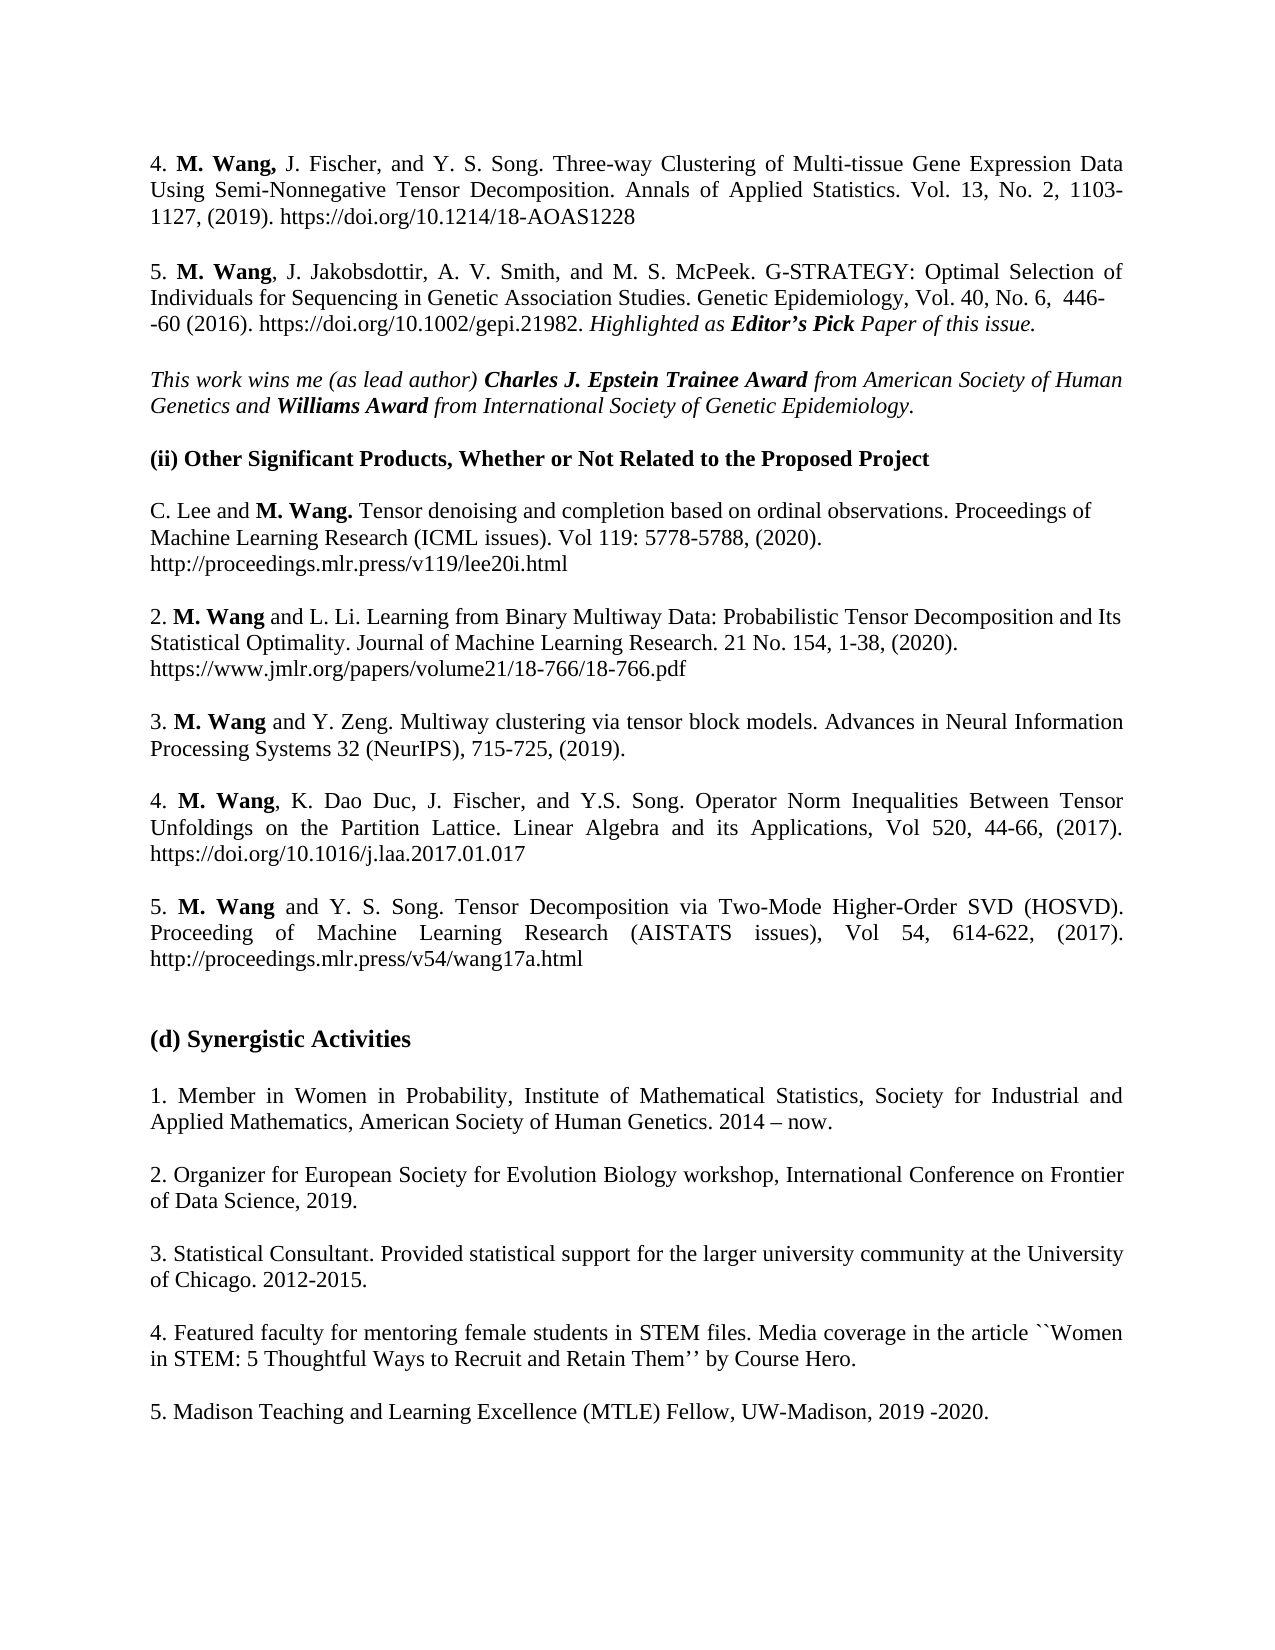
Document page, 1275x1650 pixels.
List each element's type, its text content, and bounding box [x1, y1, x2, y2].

text 5. M. Wang and Y. S. Song. Tensor Decomposition via Two-Mode Higher-Order SVD (HOSVD). Proceeding of Machine Learning Research (AISTATS issues), Vol 54, 614-622, (2017). http://proceedings.mlr.press/v54/wang17a.html [150, 893, 1125, 972]
text 4. Featured faculty for mentoring female students in STEM files. Media coverage in the article ``Women in STEM: 5 Thoughtful Ways to Recruit and Retain Them’’ by Course Hero. [150, 1319, 1125, 1372]
text C. Lee and M. Wang. Tensor denoising and completion based on ordinal observations. Proceedings of Machine Learning Research (ICML issues). Vol 119: 5778-5788, (2020). http://proceedings.mlr.press/v119/lee20i.html [150, 497, 1125, 576]
text 5. M. Wang, J. Jakobsdottir, A. V. Smith, and M. S. McPeek. G-STRATEGY: Optimal Selection of Individuals for Sequencing in Genetic Association Studies. Genetic Epidemiology, Vol. 40, No. 6, 446- [150, 258, 1125, 311]
text 3. M. Wang and Y. Zeng. Multiway clustering via tensor block models. Advances in Neural Information Processing Systems 32 (NeurIPS), 715-725, (2019). [150, 708, 1125, 761]
text 4. M. Wang, J. Fischer, and Y. S. Song. Three-way Clustering of Multi-tissue Gene Expression Data Using Semi-Nonnegative Tensor Decomposition. Annals of Applied Statistics. Vol. 13, No. 2, 1103-1127, (2019). https://doi.org/10.1214/18-AOAS1228 [150, 150, 1125, 229]
text 3. Statistical Consultant. Provided statistical support for the larger university community at the University of Chicago. 2012-2015. [150, 1240, 1125, 1293]
text (d) Synergistic Activities [150, 1024, 1125, 1053]
text -60 (2016). https://doi.org/10.1002/gepi.21982. Highlighted as Editor’s Pick Paper of this issue. [150, 311, 1125, 337]
text This work wins me (as lead author) Charles J. Epstein Trainee Award from American Society of Human Genetics and Williams Award from International Society of Genetic Epidemiology. [150, 366, 1125, 418]
text 1. Member in Women in Probability, Institute of Mathematical Statistics, Society for Industrial and Applied Mathematics, American Society of Human Genetics. 2014 – now. [150, 1082, 1125, 1135]
text (ii) Other Significant Products, Whether or Not Related to the Proposed Project [150, 445, 1125, 471]
text 2. M. Wang and L. Li. Learning from Binary Multiway Data: Probabilistic Tensor Decomposition and Its Statistical Optimality. Journal of Machine Learning Research. 21 No. 154, 1-38, (2020). https://www.jmlr.org/papers/volume21/18-766/18-766.pdf [150, 603, 1125, 682]
text 4. M. Wang, K. Dao Duc, J. Fischer, and Y.S. Song. Operator Norm Inequalities Between Tensor Unfoldings on the Partition Lattice. Linear Algebra and its Applications, Vol 520, 44-66, (2017). https://doi.org/10.1016/j.laa.2017.01.017 [150, 787, 1125, 866]
text 5. Madison Teaching and Learning Excellence (MTLE) Fellow, UW-Madison, 2019 -2020. [150, 1398, 1125, 1424]
text 2. Organizer for European Society for Evolution Biology workshop, International Conference on Frontier of Data Science, 2019. [150, 1161, 1125, 1214]
